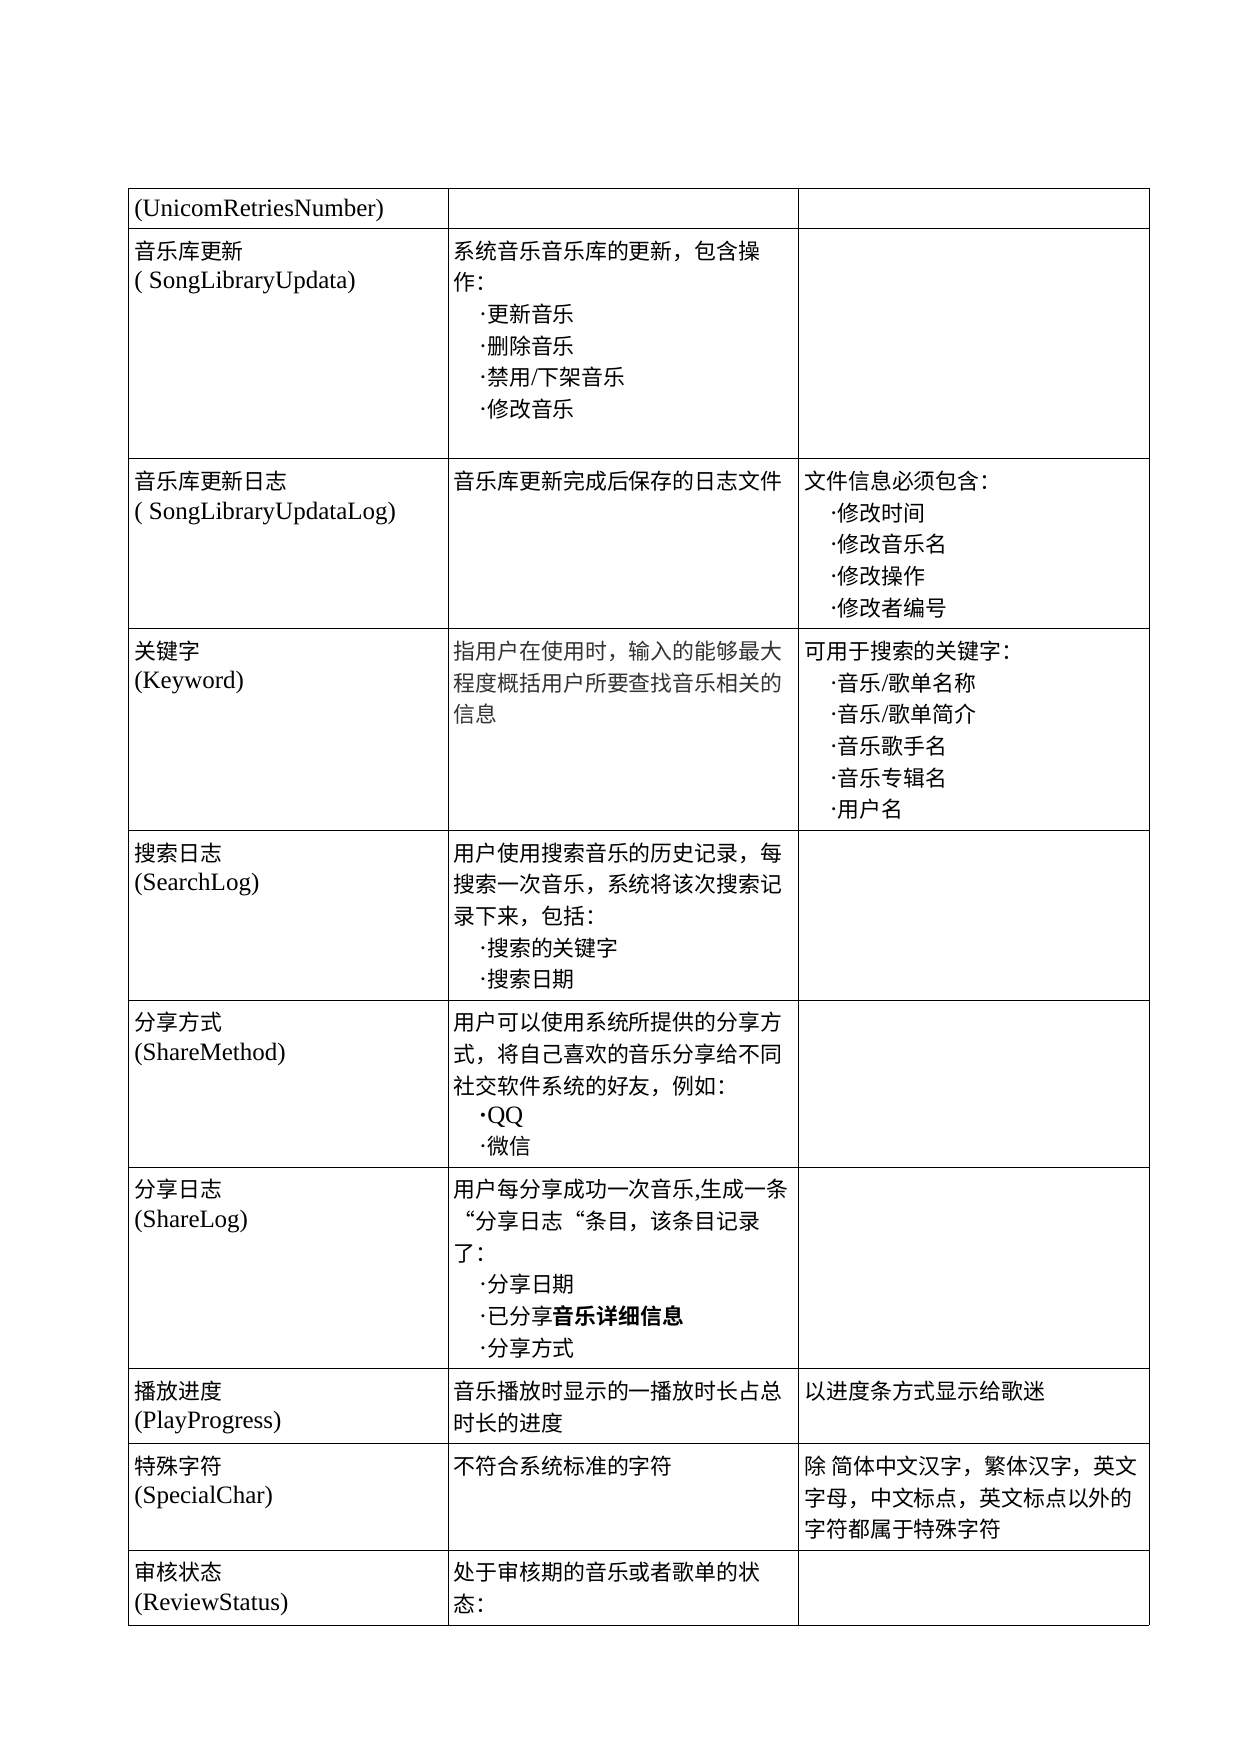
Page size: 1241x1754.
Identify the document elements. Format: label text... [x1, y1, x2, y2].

table_cell [799, 189, 1149, 228]
table_cell 指用户在使用时，输入的能够最大程度概括用户所要查找音乐相关的信息 [449, 629, 798, 830]
table_cell 关键字 (Keyword) [129, 629, 448, 830]
table_cell 用户可以使用系统所提供的分享方式，将自己喜欢的音乐分享给不同社交软件系统的好友，例如： ·QQ ·微信 [449, 1001, 798, 1167]
table_cell 以进度条方式显示给歌迷 [799, 1369, 1149, 1443]
table_cell [799, 1168, 1149, 1368]
table_cell 分享方式 (ShareMethod) [129, 1001, 448, 1167]
table_cell [799, 1551, 1149, 1624]
table_cell 处于审核期的音乐或者歌单的状态： [449, 1551, 798, 1624]
table_cell 不符合系统标准的字符 [449, 1444, 798, 1549]
table_cell 播放进度 (PlayProgress) [129, 1369, 448, 1443]
table_cell 音乐库更新完成后保存的日志文件 [449, 459, 798, 628]
table_cell [449, 189, 798, 228]
table_cell [799, 1001, 1149, 1167]
table_cell 除 简体中文汉字，繁体汉字，英文字母，中文标点，英文标点以外的字符都属于特殊字符 [799, 1444, 1149, 1549]
table_cell 音乐库更新日志 ( SongLibraryUpdataLog) [129, 459, 448, 628]
table_cell [799, 831, 1149, 999]
table_cell 文件信息必须包含： ·修改时间 ·修改音乐名 ·修改操作 ·修改者编号 [799, 459, 1149, 628]
table_cell 用户每分享成功一次音乐,生成一条“分享日志“条目，该条目记录了： ·分享日期 ·已分享音乐详细信息 ·分享方式 [449, 1168, 798, 1368]
table_cell [799, 229, 1149, 458]
table_cell 可用于搜索的关键字： ·音乐/歌单名称 ·音乐/歌单简介 ·音乐歌手名 ·音乐专辑名 ·用户名 [799, 629, 1149, 830]
table_cell (UnicomRetriesNumber) [129, 189, 448, 228]
table_cell 搜索日志 (SearchLog) [129, 831, 448, 999]
table_cell 音乐播放时显示的一播放时长占总时长的进度 [449, 1369, 798, 1443]
table_cell 系统音乐音乐库的更新，包含操作： ·更新音乐 ·删除音乐 ·禁用/下架音乐 ·修改音乐 [449, 229, 798, 458]
table_cell 用户使用搜索音乐的历史记录，每搜索一次音乐，系统将该次搜索记录下来，包括： ·搜索的关键字 ·搜索日期 [449, 831, 798, 999]
table_cell 音乐库更新 ( SongLibraryUpdata) [129, 229, 448, 458]
table_cell 审核状态 (ReviewStatus) [129, 1551, 448, 1624]
table_cell 特殊字符 (SpecialChar) [129, 1444, 448, 1549]
table_cell 分享日志 (ShareLog) [129, 1168, 448, 1368]
